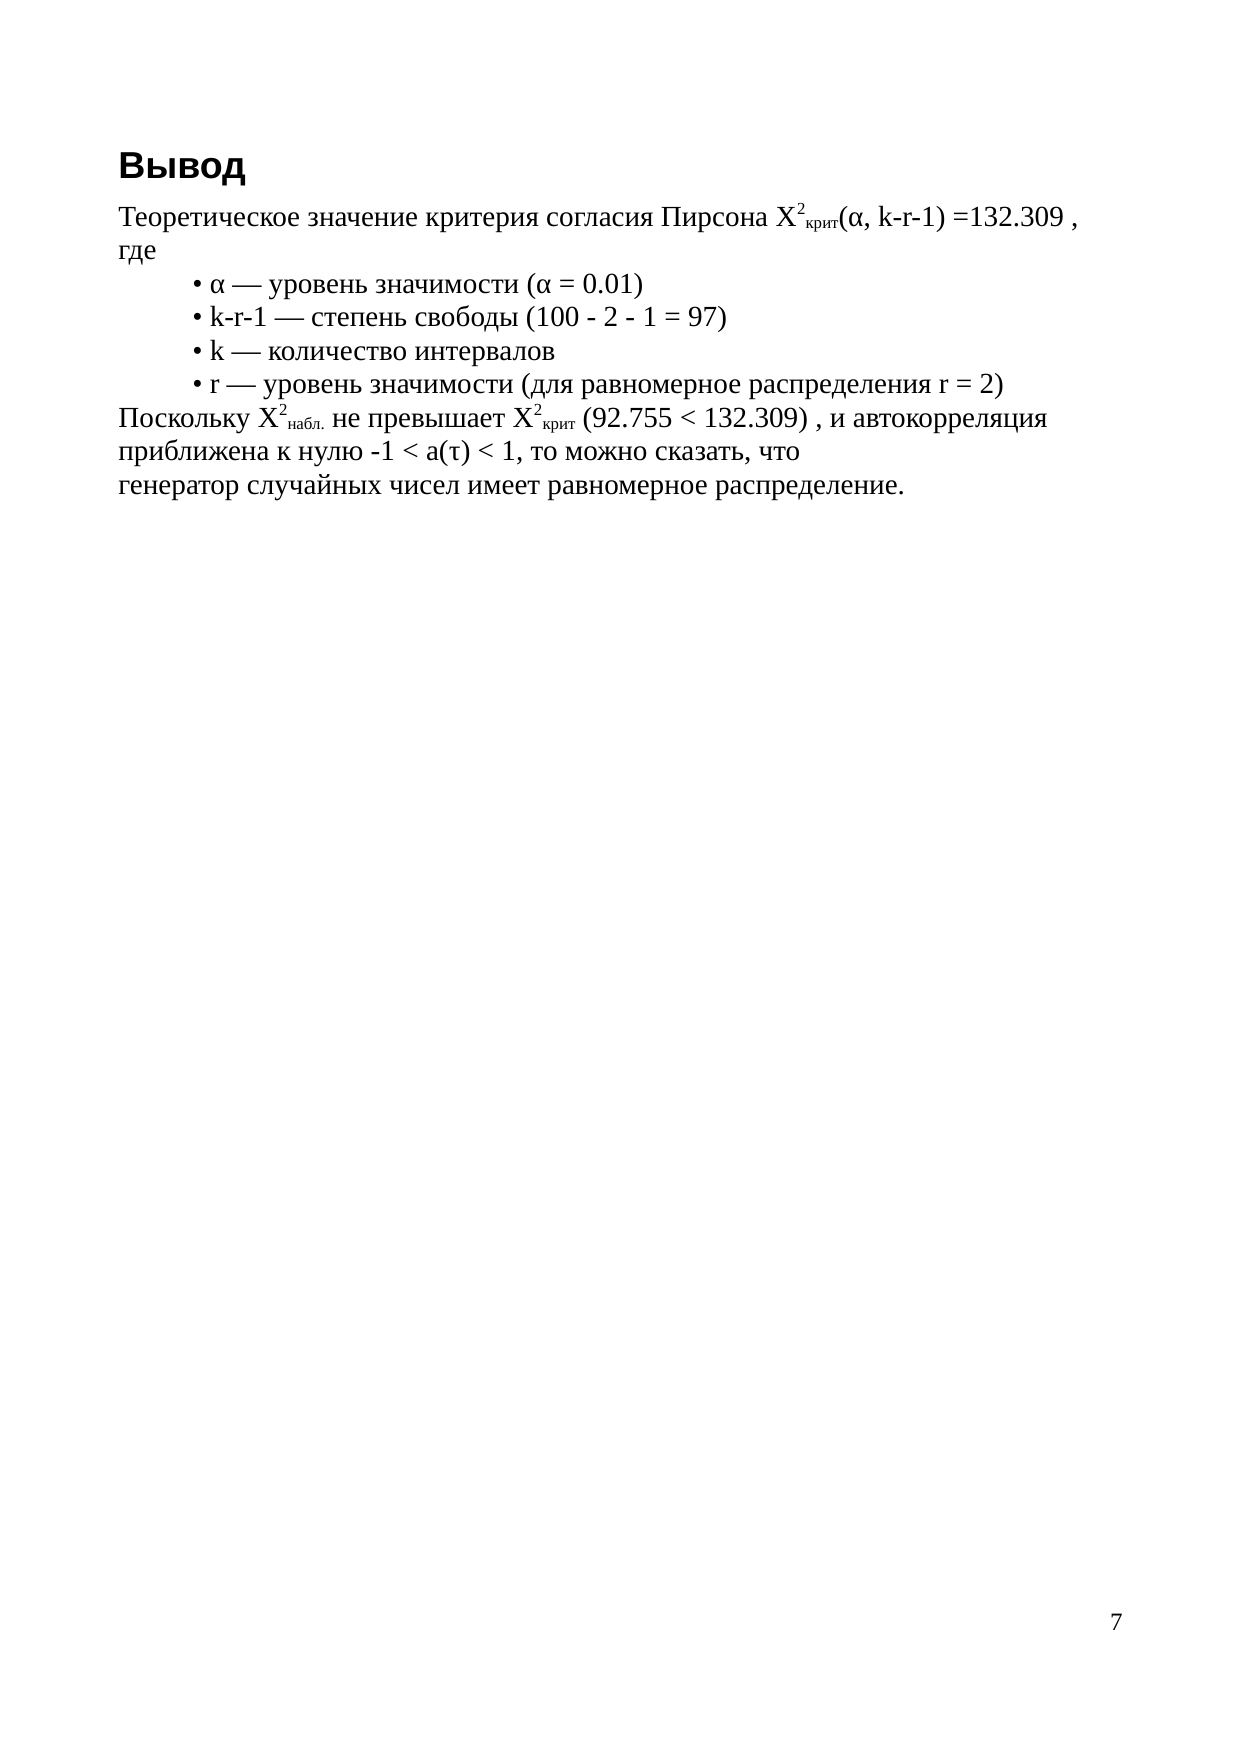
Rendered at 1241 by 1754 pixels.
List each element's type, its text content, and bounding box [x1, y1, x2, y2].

text • k-r-1 — степень свободы (100 - 2 - 1 = 97) [118, 299, 1122, 333]
text • r — уровень значимости (для равномерное распределения r = 2) [118, 366, 1122, 400]
text • α — уровень значимости (α = 0.01) [118, 266, 1122, 299]
text Теоретическое значение критерия согласия Пирсона X2крит(α, k-r-1) =132.309 , где [118, 199, 1122, 266]
text генератор случайных чисел имеет равномерное распределение. [118, 467, 1122, 501]
text Поскольку X2набл. не превышает X2крит (92.755 < 132.309) , и автокорреляция приближена к нулю -1 < a(τ) < 1, то можно сказать, что [118, 400, 1122, 467]
subtitle Вывод [118, 143, 1122, 186]
text • k — количество интервалов [118, 333, 1122, 366]
